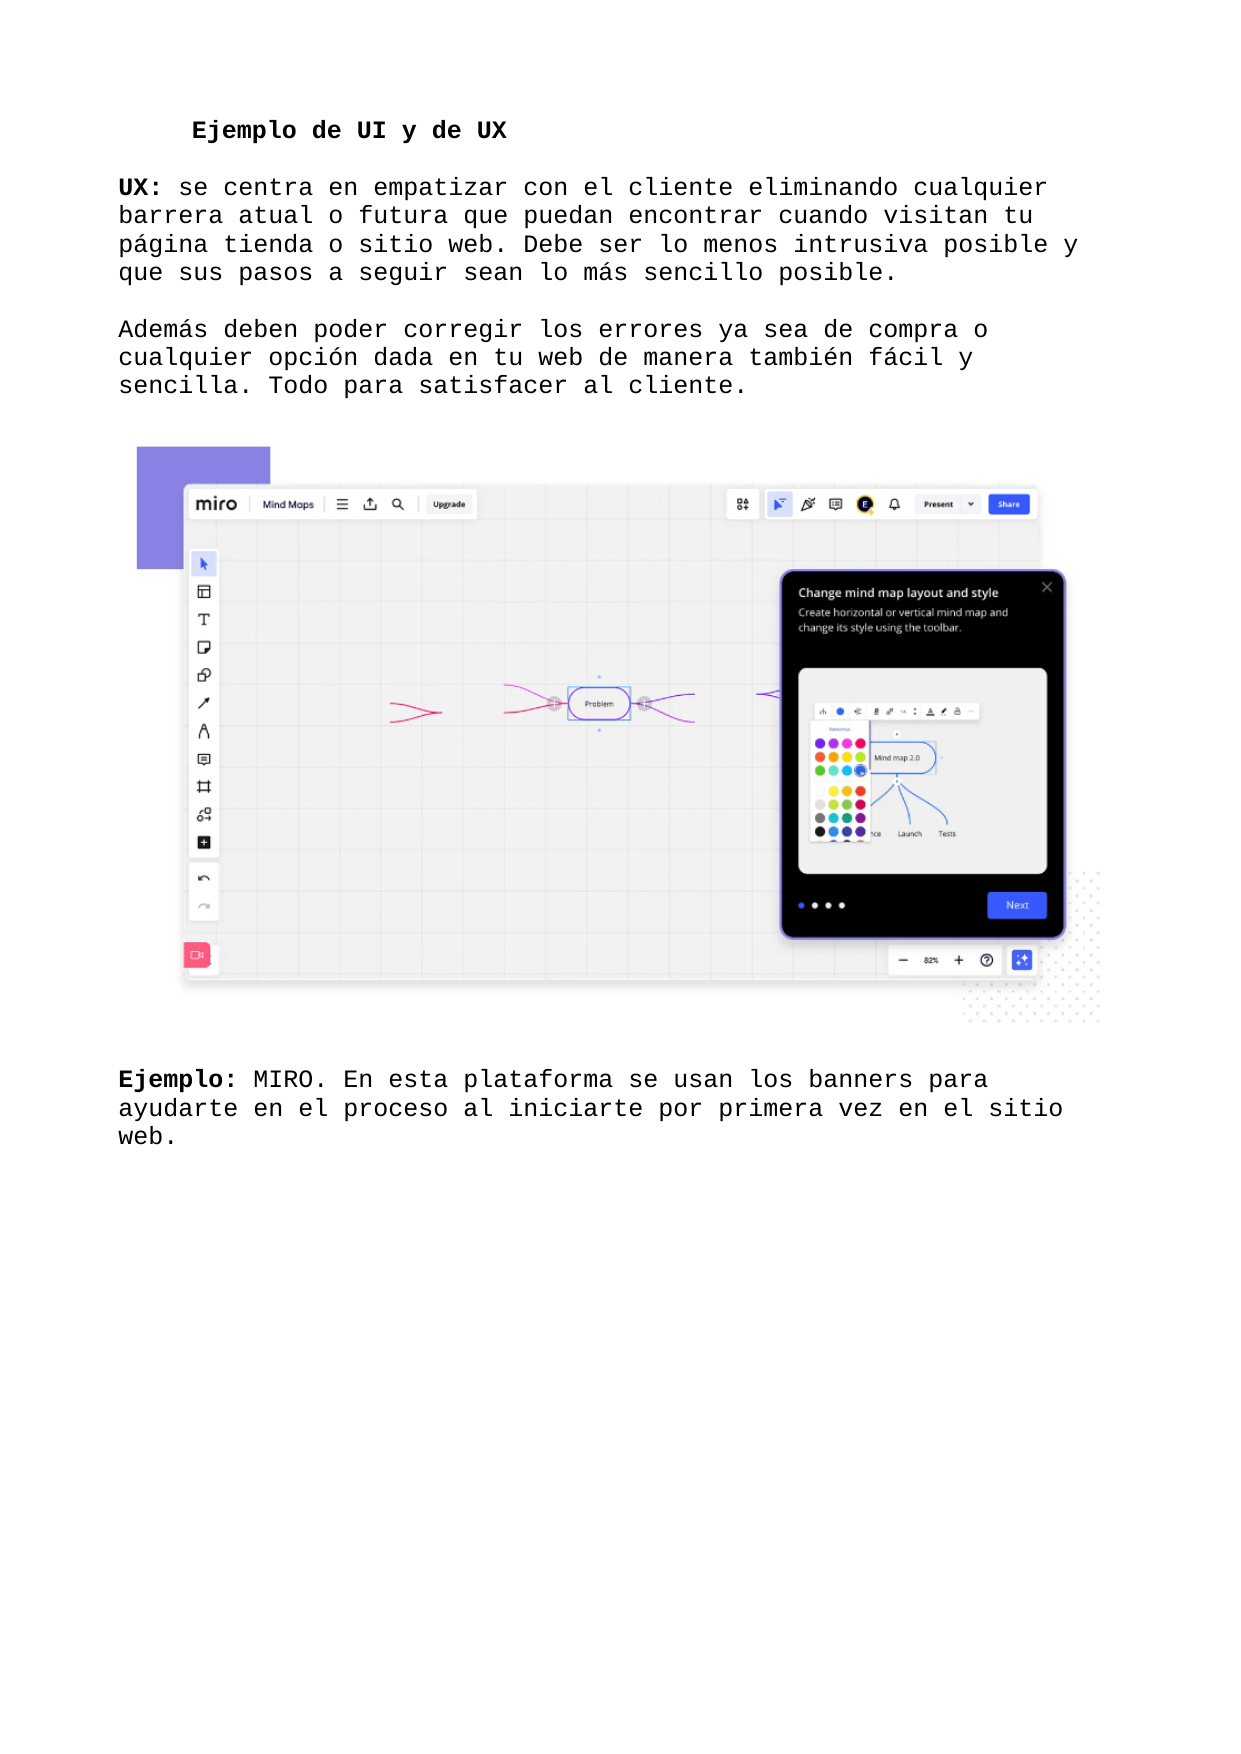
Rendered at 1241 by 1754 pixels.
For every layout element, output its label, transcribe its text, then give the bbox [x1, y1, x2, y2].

text Ejemplo: MIRO. En esta plataforma se usan los banners para ayudarte en el proceso al iniciarte por primera vez en el sitio web. [118, 1067, 1122, 1152]
picture [118, 430, 1122, 1039]
text Además deben poder corregir los errores ya sea de compra o cualquier opción dada en tu web de manera también fácil y sencilla. Todo para satisfacer al cliente. [118, 316, 1122, 401]
text Ejemplo de UI y de UX [118, 118, 1122, 146]
text UX: se centra en empatizar con el cliente eliminando cualquier barrera atual o futura que puedan encontrar cuando visitan tu página tienda o sitio web. Debe ser lo menos intrusiva posible y que sus pasos a seguir sean lo más sencillo posible. [118, 175, 1122, 288]
